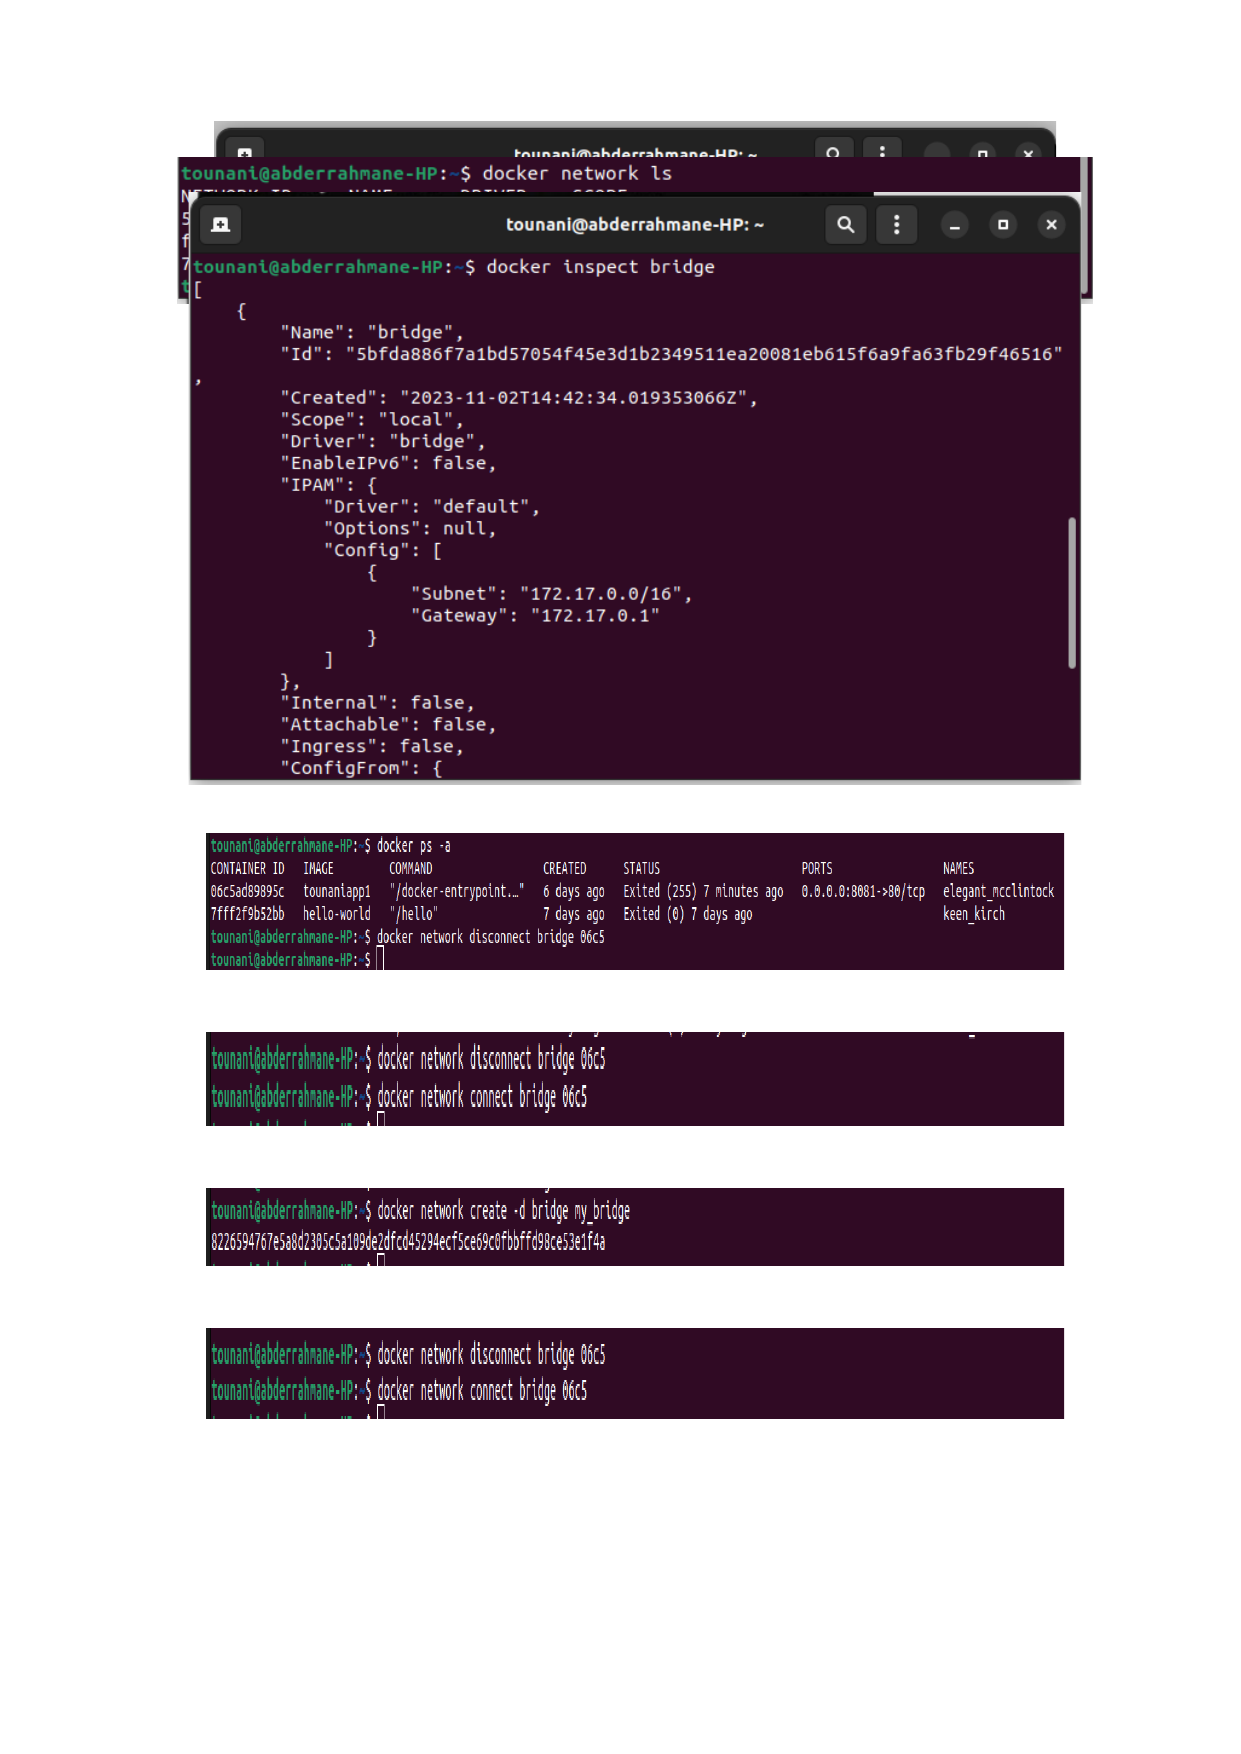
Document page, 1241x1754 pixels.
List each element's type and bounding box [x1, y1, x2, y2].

picture [206, 1188, 1065, 1266]
picture [206, 833, 1065, 970]
picture [206, 1328, 1065, 1419]
picture [206, 1032, 1065, 1126]
picture [177, 121, 1093, 785]
